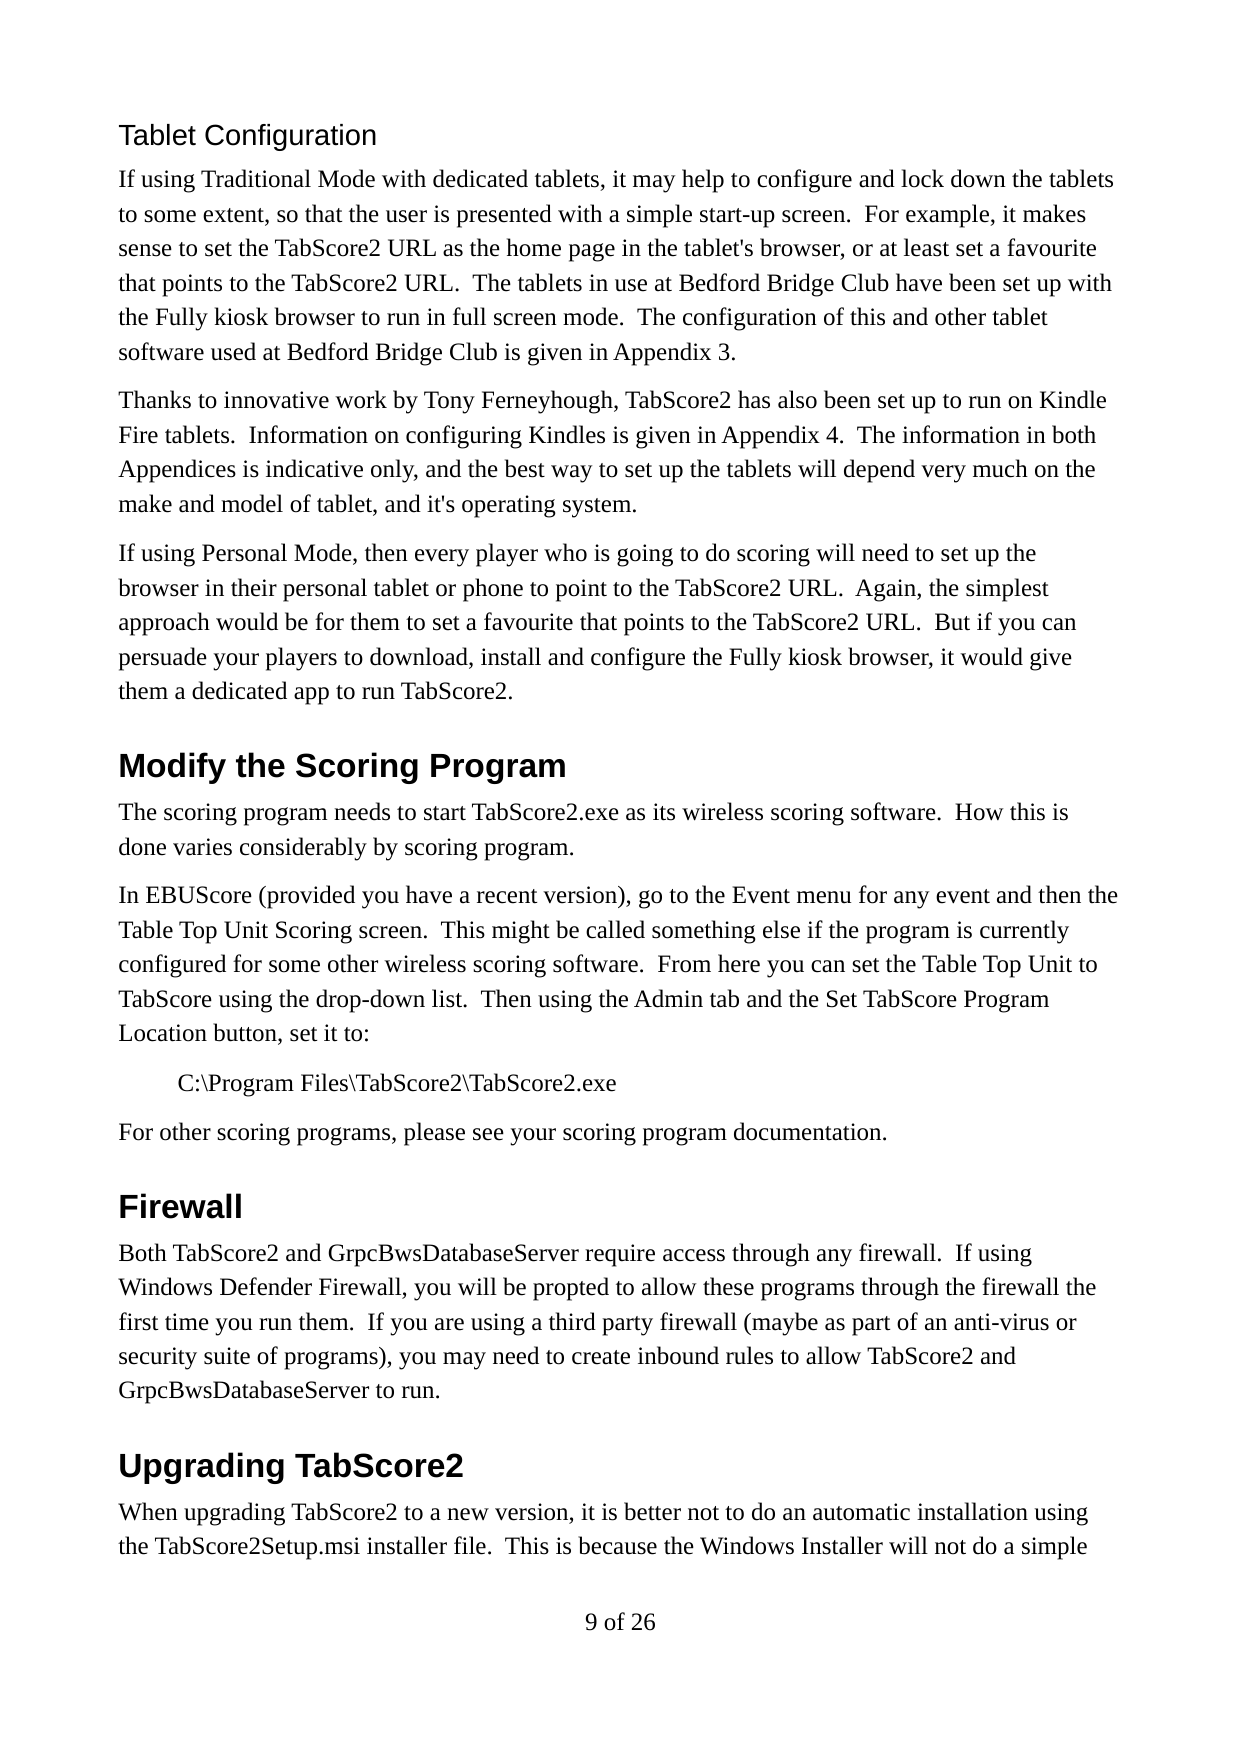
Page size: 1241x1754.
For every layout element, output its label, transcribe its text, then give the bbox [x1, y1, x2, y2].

text For other scoring programs, please see your scoring program documentation. [118, 1117, 1122, 1145]
subtitle Modify the Scoring Program [118, 746, 1122, 784]
text Thanks to innovative work by Tony Ferneyhough, TabScore2 has also been set up to run on Kindle Fire tablets. Information on configuring Kindles is given in Appendix 4. The information in both Appendices is indicative only, and the best way to set up the tablets will depend very much on the make and model of tablet, and it's operating system. [118, 386, 1122, 518]
text C:\Program Files\TabScore2\TabScore2.exe [118, 1068, 1122, 1096]
subtitle Firewall [118, 1187, 1122, 1225]
text If using Personal Mode, then every player who is going to do scoring will need to set up the browser in their personal tablet or phone to point to the TabScore2 URL. Again, the simplest approach would be for them to set a favourite that points to the TabScore2 URL. But if you can persuade your players to download, install and configure the Fully kiosk browser, it would give them a dedicated app to run TabScore2. [118, 538, 1122, 705]
text In EBUScore (provided you have a recent version), go to the Event menu for any event and then the Table Top Unit Scoring screen. This might be called something else if the program is currently configured for some other wireless scoring software. From here you can set the Table Top Unit to TabScore using the drop-down list. Then using the Admin tab and the Set TabScore Program Location button, set it to: [118, 881, 1122, 1047]
text When upgrading TabScore2 to a new version, it is better not to do an automatic installation using the TabScore2Setup.msi installer file. This is because the Windows Installer will not do a simple [118, 1497, 1122, 1560]
subtitle Tablet Configuration [118, 118, 1122, 152]
subtitle Upgrading TabScore2 [118, 1446, 1122, 1484]
text If using Traditional Mode with dedicated tablets, it may help to configure and lock down the tablets to some extent, so that the user is presented with a simple start-up screen. For example, it makes sense to set the TabScore2 URL as the home page in the tablet's browser, or at least set a favourite that points to the TabScore2 URL. The tablets in use at Bedford Bridge Club have been set up with the Fully kiosk browser to run in full screen mode. The configuration of this and other tablet software used at Bedford Bridge Club is given in Appendix 3. [118, 164, 1122, 365]
text The scoring program needs to start TabScore2.exe as its wireless scoring software. How this is done varies considerably by scoring program. [118, 797, 1122, 860]
text Both TabScore2 and GrpcBwsDatabaseServer require access through any firewall. If using Windows Defender Firewall, you will be propted to allow these programs through the firewall the first time you run them. If you are using a third party firewall (maybe as part of an anti-virus or security suite of programs), you may need to create inbound rules to allow TabScore2 and GrpcBwsDatabaseServer to run. [118, 1238, 1122, 1404]
